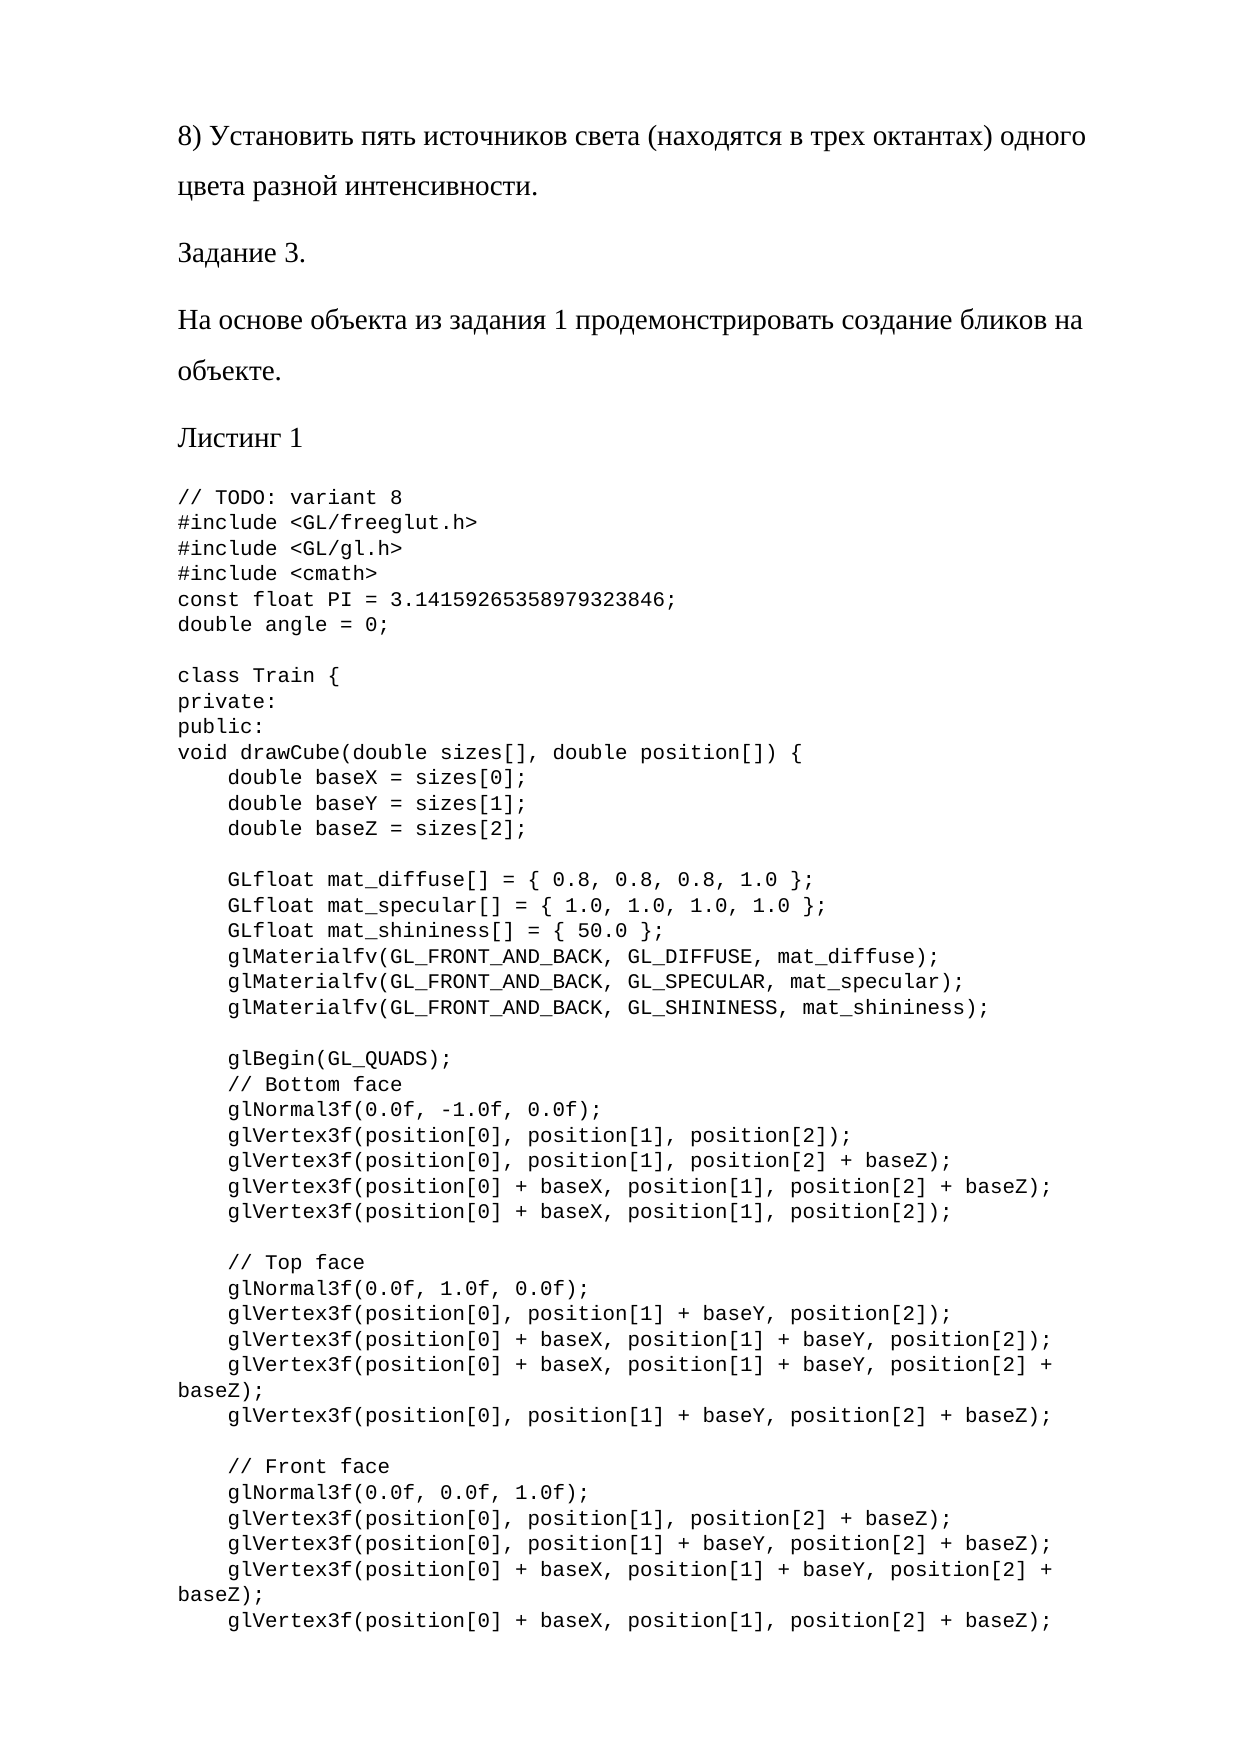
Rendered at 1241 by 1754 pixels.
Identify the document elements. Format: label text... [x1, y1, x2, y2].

text 8) Установить пять источников света (находятся в трех октантах) одного цвета разной интенсивности. [177, 118, 1152, 202]
text glVertex3f(position[0], position[1] + baseY, position[2]); [177, 1303, 1152, 1327]
text glNormal3f(0.0f, 1.0f, 0.0f); [177, 1278, 1152, 1301]
text Задание 3. [177, 235, 1152, 269]
text Листинг 1 [177, 420, 1152, 453]
text double baseY = sizes[1]; [177, 793, 1152, 817]
text const float PI = 3.14159265358979323846; [177, 589, 1152, 612]
text double baseX = sizes[0]; [177, 767, 1152, 791]
text glMaterialfv(GL_FRONT_AND_BACK, GL_SPECULAR, mat_specular); [177, 972, 1152, 995]
text glVertex3f(position[0] + baseX, position[1] + baseY, position[2]); [177, 1329, 1152, 1352]
text glMaterialfv(GL_FRONT_AND_BACK, GL_DIFFUSE, mat_diffuse); [177, 946, 1152, 970]
text glMaterialfv(GL_FRONT_AND_BACK, GL_SHININESS, mat_shininess); [177, 997, 1152, 1021]
text #include <cmath> [177, 563, 1152, 587]
text glNormal3f(0.0f, -1.0f, 0.0f); [177, 1099, 1152, 1123]
text GLfloat mat_specular[] = { 1.0, 1.0, 1.0, 1.0 }; [177, 895, 1152, 919]
text #include <GL/gl.h> [177, 538, 1152, 561]
text glVertex3f(position[0] + baseX, position[1] + baseY, position[2] + baseZ); [177, 1558, 1152, 1608]
text GLfloat mat_diffuse[] = { 0.8, 0.8, 0.8, 1.0 }; [177, 869, 1152, 893]
text public: [177, 716, 1152, 740]
text // Top face [177, 1252, 1152, 1276]
text На основе объекта из задания 1 продемонстрировать создание бликов на объекте. [177, 302, 1152, 386]
text class Train { [177, 665, 1152, 689]
text GLfloat mat_shininess[] = { 50.0 }; [177, 921, 1152, 944]
text // Front face [177, 1456, 1152, 1480]
text glVertex3f(position[0], position[1], position[2] + baseZ); [177, 1150, 1152, 1174]
text void drawCube(double sizes[], double position[]) { [177, 742, 1152, 766]
text glBegin(GL_QUADS); [177, 1048, 1152, 1072]
text glVertex3f(position[0], position[1] + baseY, position[2] + baseZ); [177, 1533, 1152, 1557]
text glVertex3f(position[0], position[1], position[2]); [177, 1125, 1152, 1148]
text glVertex3f(position[0], position[1], position[2] + baseZ); [177, 1507, 1152, 1531]
text #include <GL/freeglut.h> [177, 512, 1152, 536]
text glVertex3f(position[0] + baseX, position[1] + baseY, position[2] + baseZ); [177, 1354, 1152, 1403]
text // TODO: variant 8 [177, 487, 1152, 510]
text glVertex3f(position[0] + baseX, position[1], position[2]); [177, 1201, 1152, 1225]
text // Bottom face [177, 1074, 1152, 1097]
text private: [177, 691, 1152, 714]
text glVertex3f(position[0] + baseX, position[1], position[2] + baseZ); [177, 1609, 1152, 1633]
text double angle = 0; [177, 614, 1152, 638]
text glVertex3f(position[0], position[1] + baseY, position[2] + baseZ); [177, 1405, 1152, 1429]
text glVertex3f(position[0] + baseX, position[1], position[2] + baseZ); [177, 1176, 1152, 1199]
text glNormal3f(0.0f, 0.0f, 1.0f); [177, 1482, 1152, 1506]
text double baseZ = sizes[2]; [177, 818, 1152, 842]
